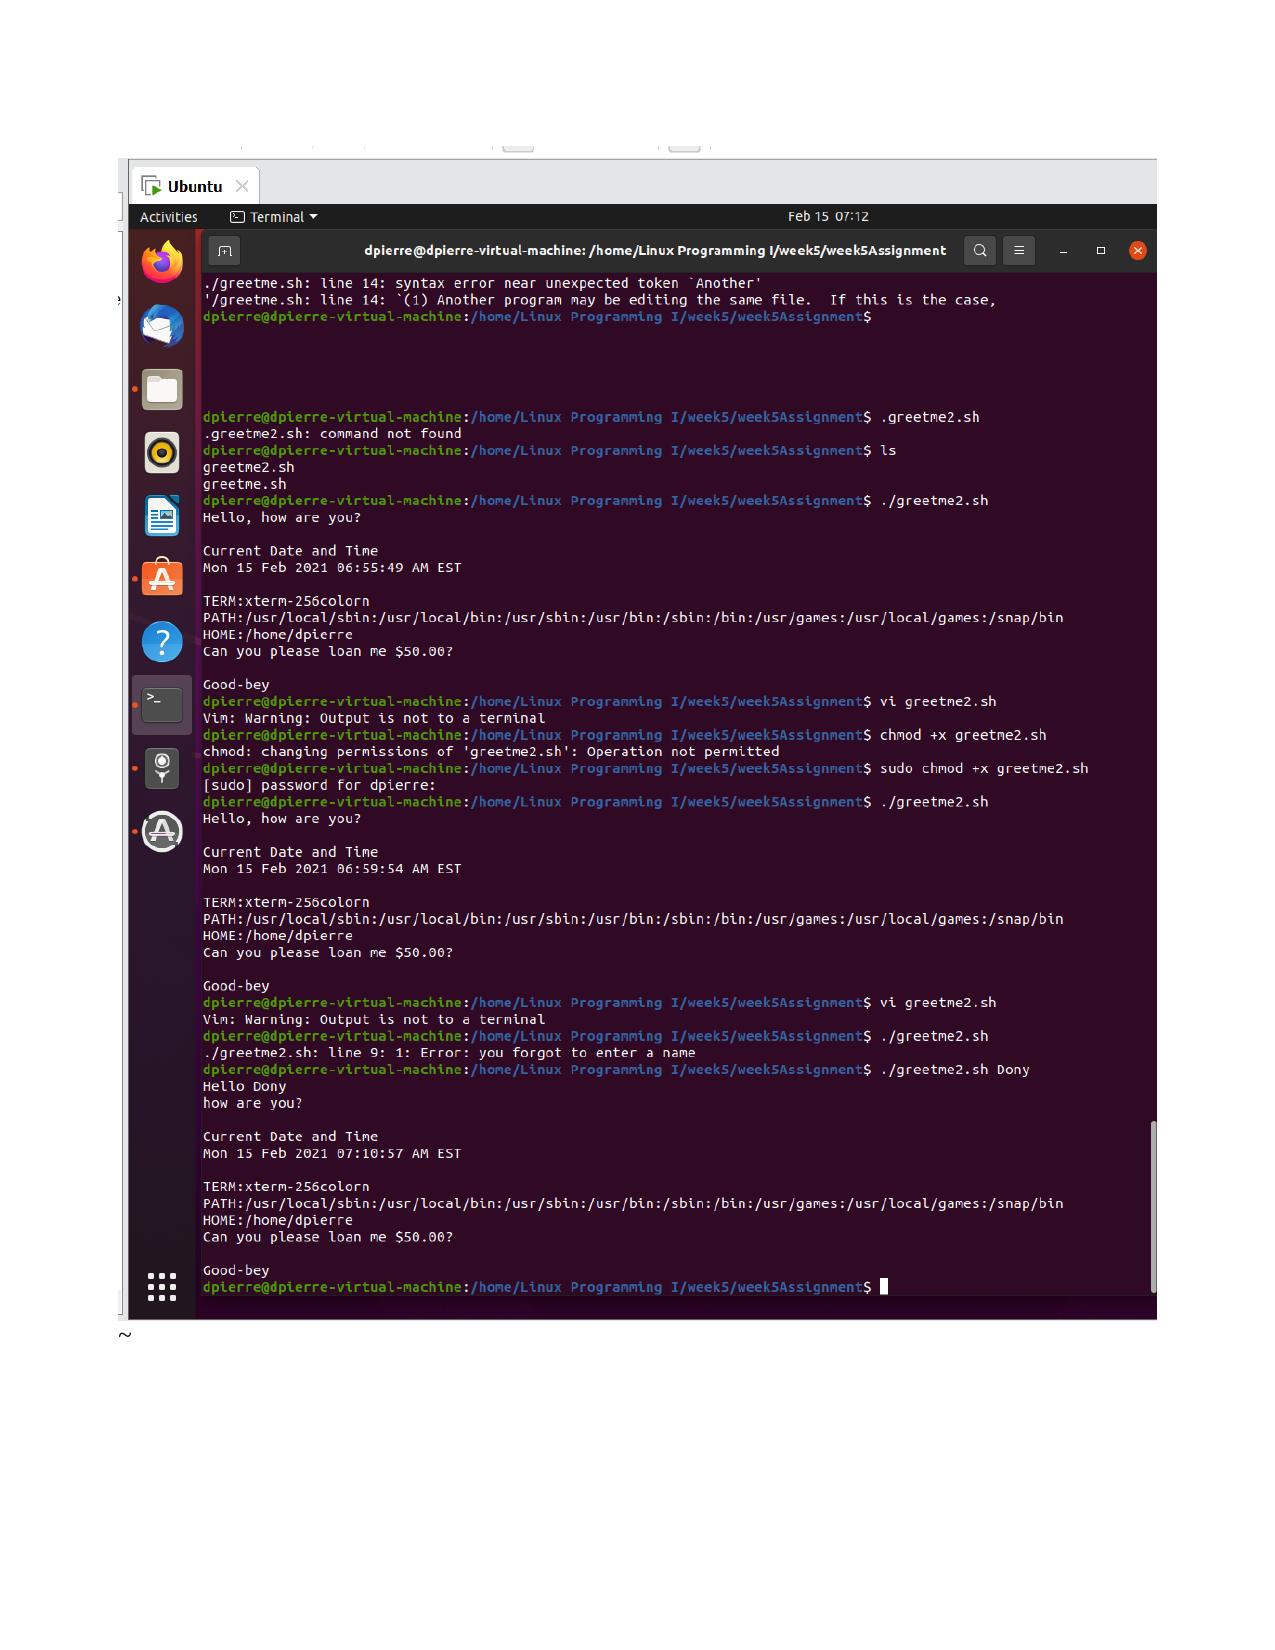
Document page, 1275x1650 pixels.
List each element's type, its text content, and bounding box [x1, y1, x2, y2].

picture [118, 146, 1157, 1321]
text ~ [118, 1321, 1157, 1349]
